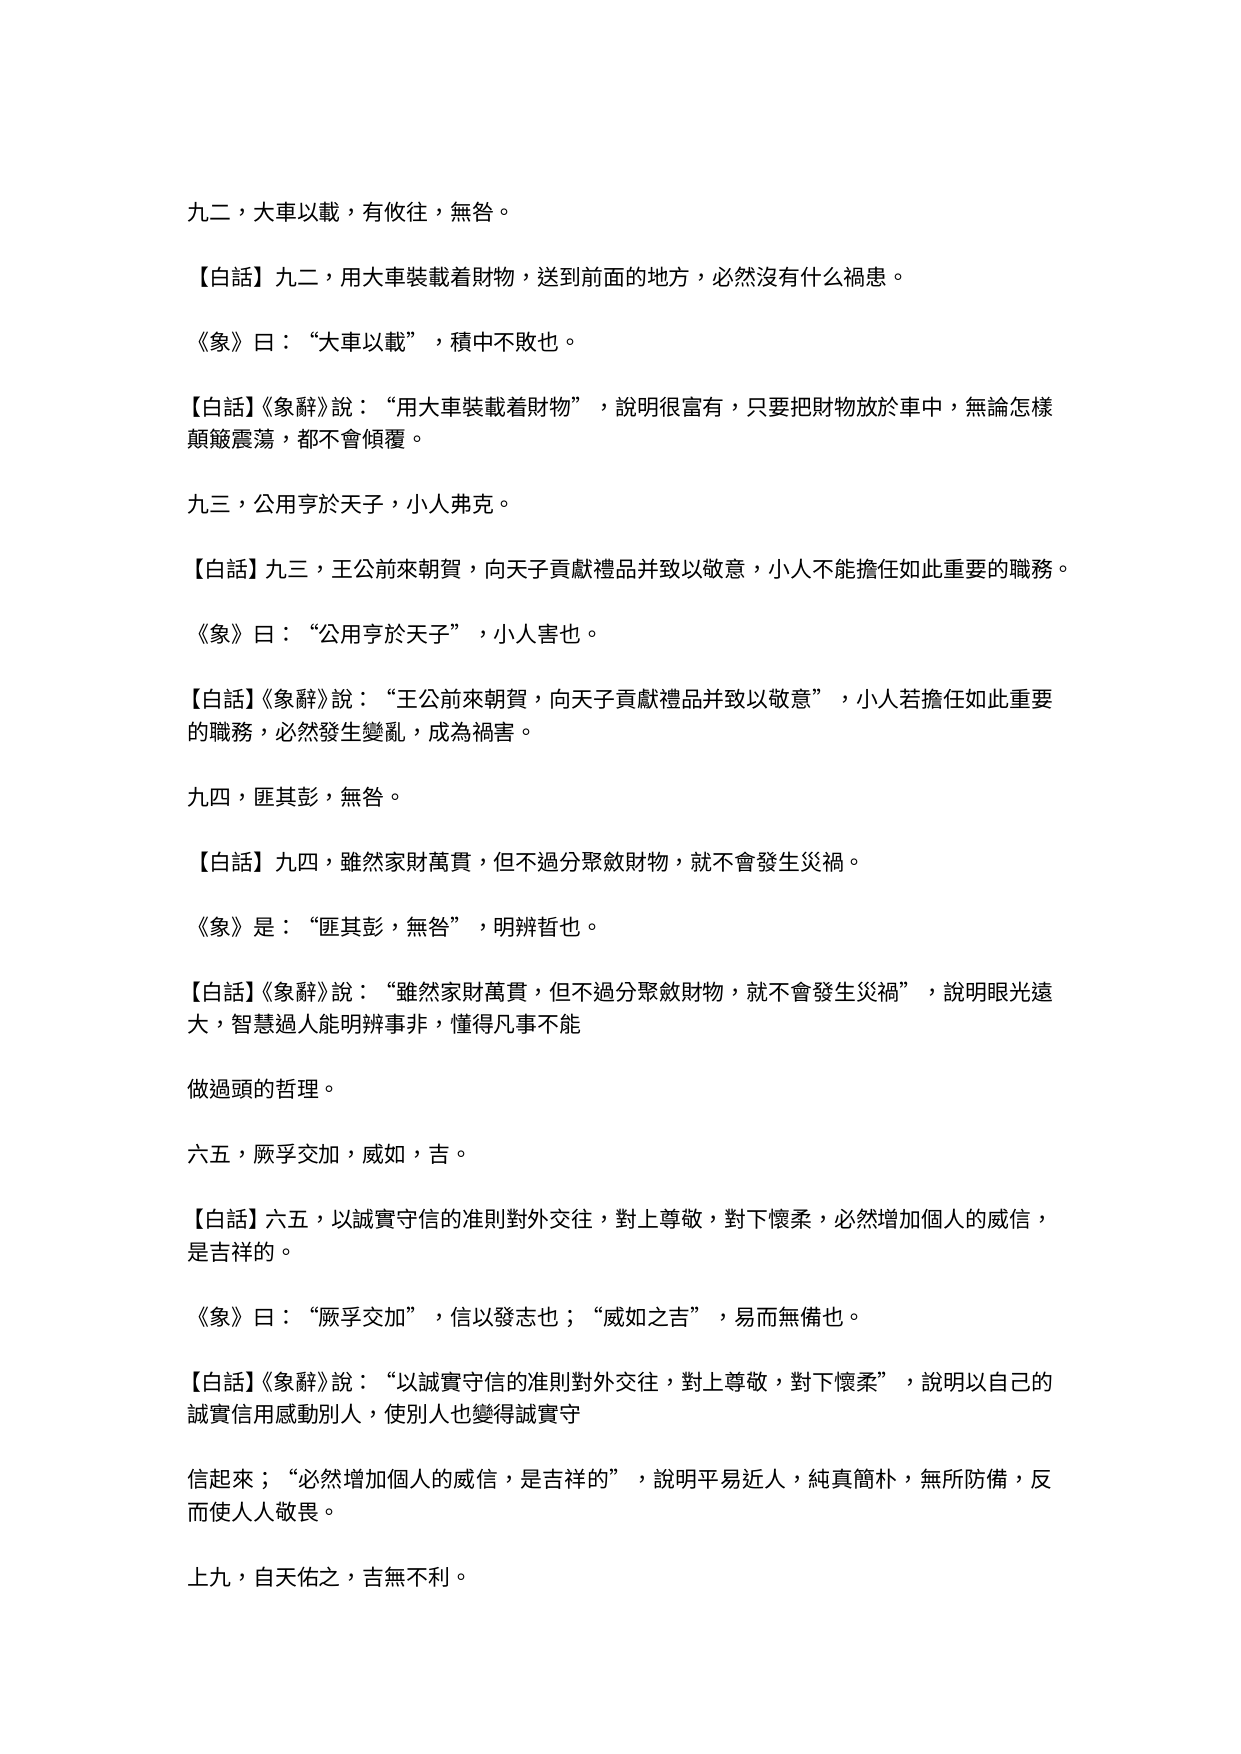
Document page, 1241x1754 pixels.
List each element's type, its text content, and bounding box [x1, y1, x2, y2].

text 做過頭的哲理。 [187, 1072, 1053, 1104]
text 《象》是：“匪其彭，無咎”，明辨晢也。 [187, 909, 1053, 942]
text 【白話】《象辭》說：“以誠實守信的准則對外交往，對上尊敬，對下懷柔”，說明以自己的誠實信用感動別人，使別人也變得誠實守 [187, 1364, 1053, 1429]
text 【白話】九二，用大車裝載着財物，送到前面的地方，必然沒有什么禍患。 [187, 259, 1053, 292]
text 【白話】九三，王公前來朝賀，向天子貢獻禮品并致以敬意，小人不能擔任如此重要的職務。 [187, 552, 1053, 584]
text 【白話】《象辭》說：“王公前來朝賀，向天子貢獻禮品并致以敬意”，小人若擔任如此重要的職務，必然發生變亂，成為禍害。 [187, 682, 1053, 747]
text 【白話】六五，以誠實守信的准則對外交往，對上尊敬，對下懷柔，必然增加個人的威信，是吉祥的。 [187, 1202, 1053, 1267]
text 《象》曰：“公用亨於天子”，小人害也。 [187, 617, 1053, 649]
text 九四，匪其彭，無咎。 [187, 779, 1053, 812]
text 六五，厥孚交加，威如，吉。 [187, 1137, 1053, 1169]
text 九三，公用亨於天子，小人弗克。 [187, 487, 1053, 519]
text 【白話】《象辭》說：“雖然家財萬貫，但不過分聚斂財物，就不會發生災禍”，說明眼光遠大，智慧過人能明辨事非，懂得凡事不能 [187, 974, 1053, 1039]
text 【白話】《象辭》說：“用大車裝載着財物”，說明很富有，只要把財物放於車中，無論怎樣顛簸震蕩，都不會傾覆。 [187, 389, 1053, 454]
text 九二，大車以載，有攸往，無咎。 [187, 194, 1053, 227]
text 上九，自天佑之，吉無不利。 [187, 1559, 1053, 1592]
text 《象》曰：“大車以載”，積中不敗也。 [187, 324, 1053, 357]
text 《象》曰：“厥孚交加”，信以發志也；“威如之吉”，易而無備也。 [187, 1299, 1053, 1332]
text 【白話】九四，雖然家財萬貫，但不過分聚斂財物，就不會發生災禍。 [187, 844, 1053, 877]
text 信起來；“必然增加個人的威信，是吉祥的”，說明平易近人，純真簡朴，無所防備，反而使人人敬畏。 [187, 1462, 1053, 1527]
